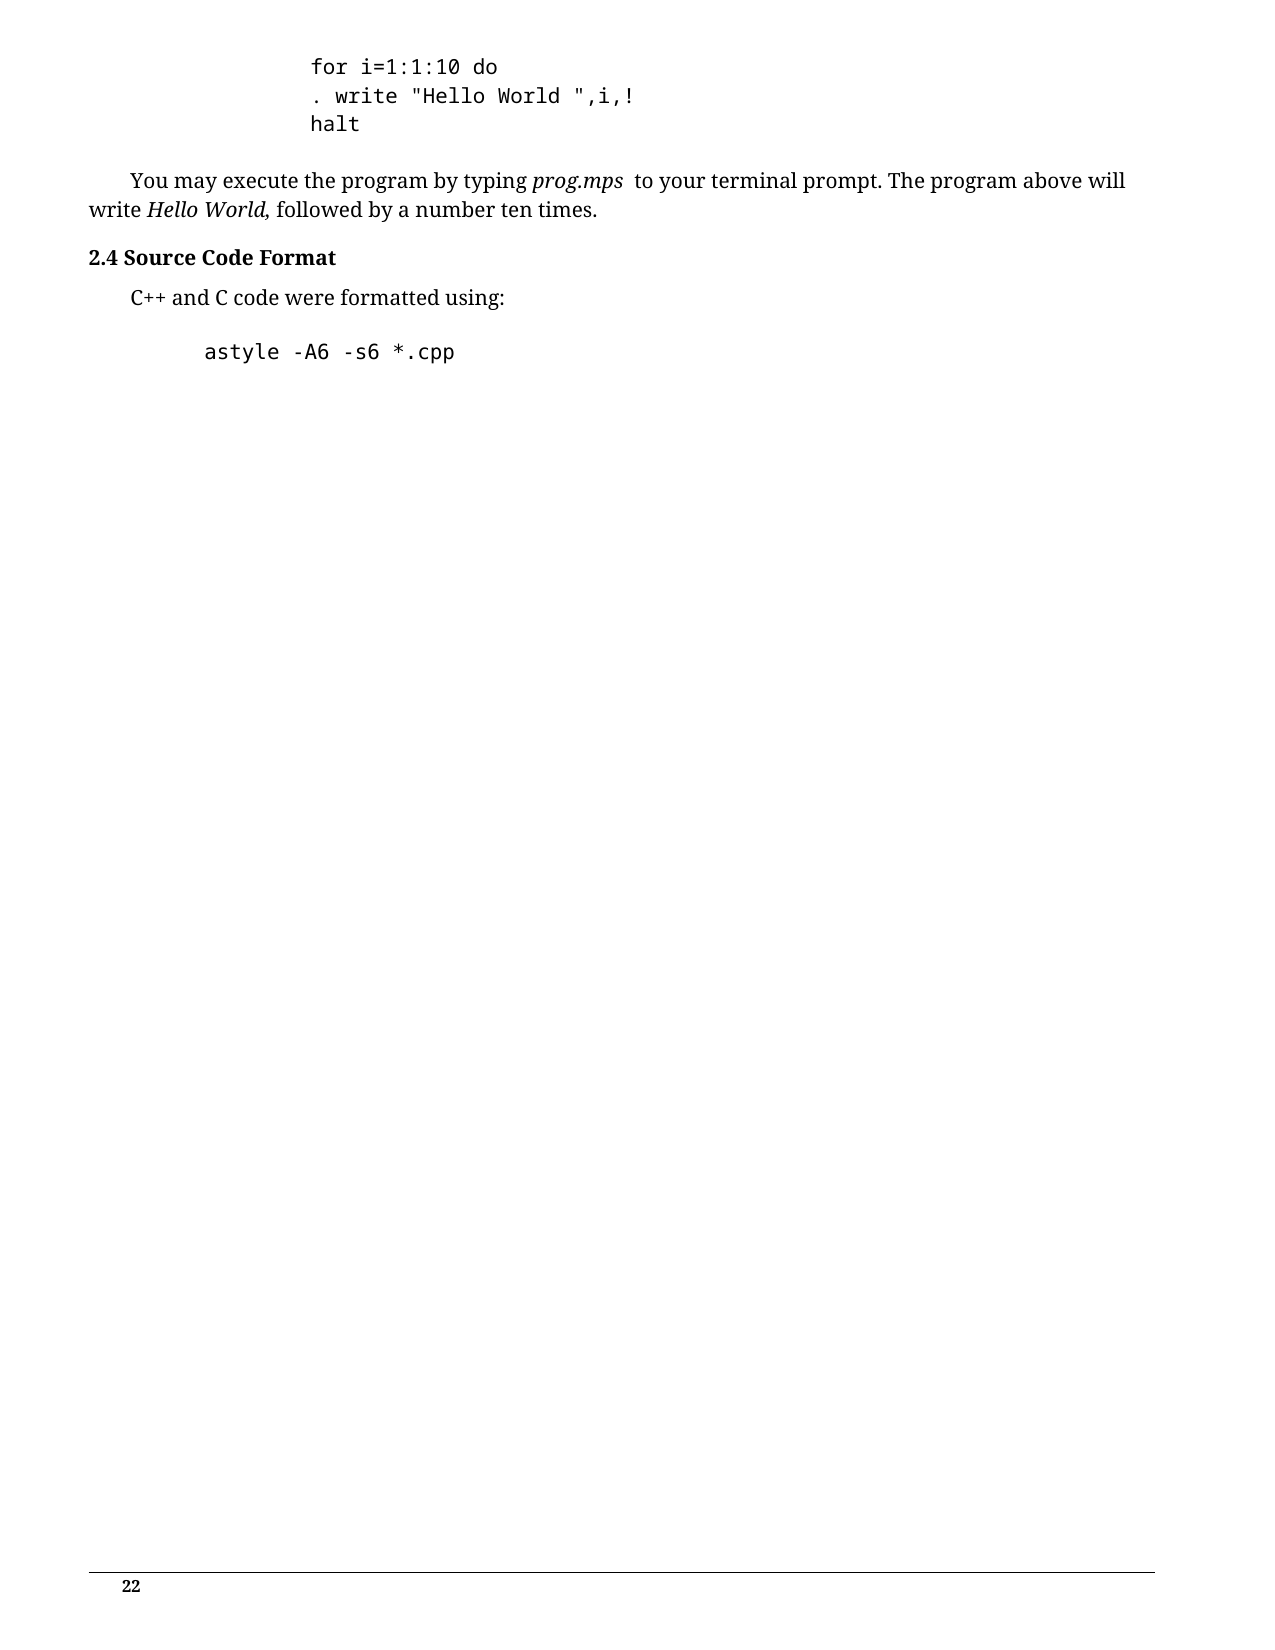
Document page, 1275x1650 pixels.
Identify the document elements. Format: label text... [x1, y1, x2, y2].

text You may execute the program by typing prog.mps to your terminal prompt. The program above will write Hello World, followed by a number ten times. [88, 166, 1170, 223]
text halt [162, 109, 1170, 138]
text . write "Hello World ",i,! [162, 81, 1170, 109]
text for i=1:1:10 do [162, 52, 1170, 81]
subtitle Source Code Format [88, 243, 1170, 271]
text C++ and C code were formatted using: [88, 283, 1155, 311]
text astyle -A6 -s6 *.cpp [162, 340, 1155, 364]
